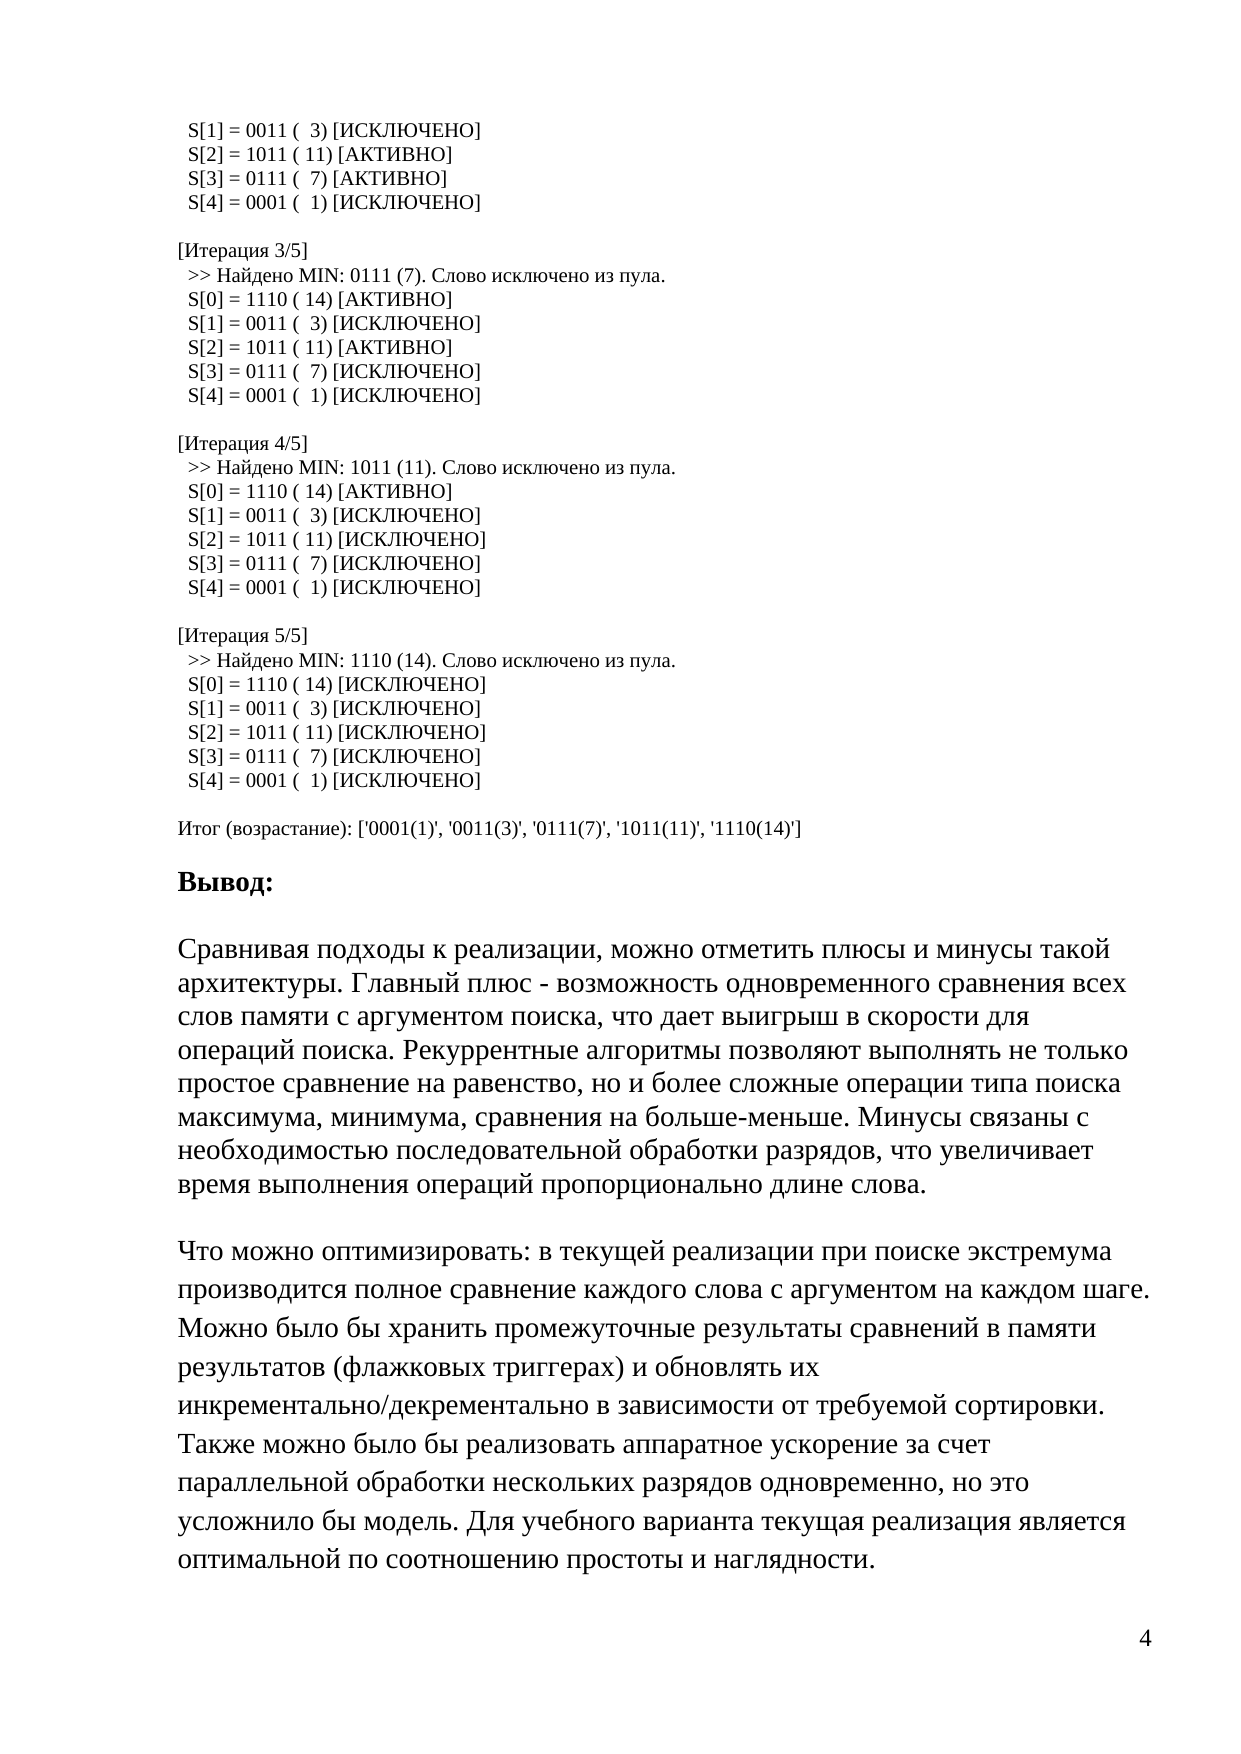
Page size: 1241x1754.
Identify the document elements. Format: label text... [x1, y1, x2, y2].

text Что можно оптимизировать: в текущей реализации при поиске экстремума производится полное сравнение каждого слова с аргументом на каждом шаге. Можно было бы хранить промежуточные результаты сравнений в памяти результатов (флажковых триггерах) и обновлять их инкрементально/декрементально в зависимости от требуемой сортировки. Также можно было бы реализовать аппаратное ускорение за счет параллельной обработки нескольких разрядов одновременно, но это усложнило бы модель. Для учебного варианта текущая реализация является оптимальной по соотношению простоты и наглядности. [177, 1233, 1152, 1575]
text [Итерация 4/5] [177, 431, 1152, 455]
text >> Найдено MIN: 0111 (7). Слово исключено из пула. [177, 262, 1152, 287]
text S[0] = 1110 ( 14) [АКТИВНО] [177, 287, 1152, 311]
text S[4] = 0001 ( 1) [ИСКЛЮЧЕНО] [177, 383, 1152, 407]
text S[3] = 0111 ( 7) [ИСКЛЮЧЕНО] [177, 359, 1152, 383]
text S[2] = 1011 ( 11) [ИСКЛЮЧЕНО] [177, 720, 1152, 744]
text S[4] = 0001 ( 1) [ИСКЛЮЧЕНО] [177, 190, 1152, 214]
text S[3] = 0111 ( 7) [АКТИВНО] [177, 166, 1152, 190]
text S[1] = 0011 ( 3) [ИСКЛЮЧЕНО] [177, 311, 1152, 335]
text S[4] = 0001 ( 1) [ИСКЛЮЧЕНО] [177, 575, 1152, 599]
text S[2] = 1011 ( 11) [АКТИВНО] [177, 335, 1152, 359]
text >> Найдено MIN: 1110 (14). Слово исключено из пула. [177, 647, 1152, 672]
text Вывод: [177, 864, 1152, 898]
text Итог (возрастание): ['0001(1)', '0011(3)', '0111(7)', '1011(11)', '1110(14)'] [177, 816, 1152, 840]
text Сравнивая подходы к реализации, можно отметить плюсы и минусы такой архитектуры. Главный плюс - возможность одновременного сравнения всех слов памяти с аргументом поиска, что дает выигрыш в скорости для операций поиска. Рекуррентные алгоритмы позволяют выполнять не только простое сравнение на равенство, но и более сложные операции типа поиска максимума, минимума, сравнения на больше-меньше. Минусы связаны с необходимостью последовательной обработки разрядов, что увеличивает время выполнения операций пропорционально длине слова. [177, 931, 1152, 1199]
text S[2] = 1011 ( 11) [ИСКЛЮЧЕНО] [177, 527, 1152, 551]
text S[4] = 0001 ( 1) [ИСКЛЮЧЕНО] [177, 768, 1152, 792]
text [Итерация 5/5] [177, 623, 1152, 647]
text S[1] = 0011 ( 3) [ИСКЛЮЧЕНО] [177, 696, 1152, 720]
text [Итерация 3/5] [177, 238, 1152, 262]
text S[3] = 0111 ( 7) [ИСКЛЮЧЕНО] [177, 551, 1152, 575]
text >> Найдено MIN: 1011 (11). Слово исключено из пула. [177, 455, 1152, 479]
text S[1] = 0011 ( 3) [ИСКЛЮЧЕНО] [177, 503, 1152, 527]
text S[0] = 1110 ( 14) [ИСКЛЮЧЕНО] [177, 672, 1152, 696]
text S[3] = 0111 ( 7) [ИСКЛЮЧЕНО] [177, 744, 1152, 768]
text S[2] = 1011 ( 11) [АКТИВНО] [177, 142, 1152, 166]
text S[1] = 0011 ( 3) [ИСКЛЮЧЕНО] [177, 118, 1152, 142]
text S[0] = 1110 ( 14) [АКТИВНО] [177, 479, 1152, 503]
